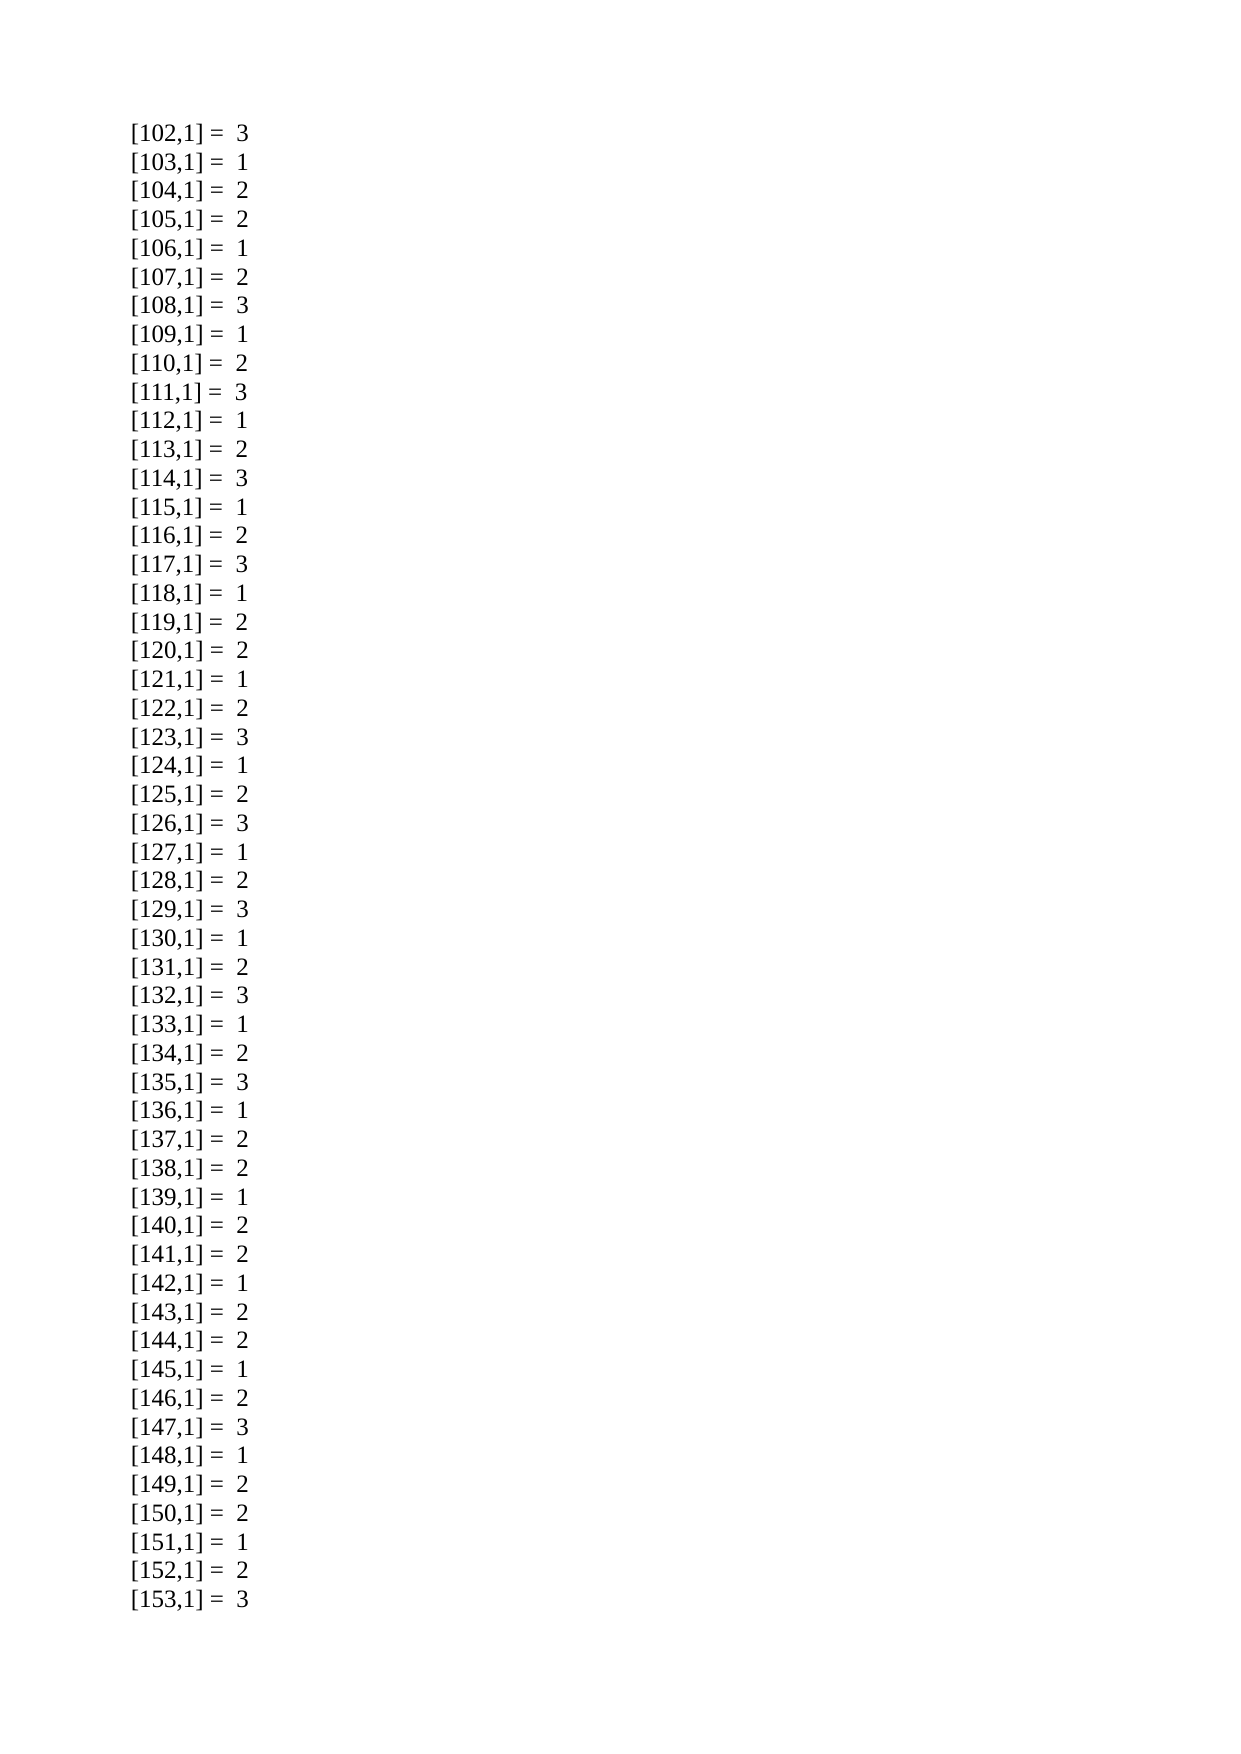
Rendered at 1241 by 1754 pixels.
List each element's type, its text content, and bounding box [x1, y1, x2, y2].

text [137,1] = 2 [118, 1124, 1122, 1153]
text [135,1] = 3 [118, 1067, 1122, 1096]
text [126,1] = 3 [118, 808, 1122, 837]
text [139,1] = 1 [118, 1182, 1122, 1211]
text [147,1] = 3 [118, 1412, 1122, 1441]
text [114,1] = 3 [118, 463, 1122, 492]
text [103,1] = 1 [118, 147, 1122, 176]
text [120,1] = 2 [118, 636, 1122, 664]
text [133,1] = 1 [118, 1009, 1122, 1038]
text [122,1] = 2 [118, 693, 1122, 722]
text [129,1] = 3 [118, 894, 1122, 923]
text [151,1] = 1 [118, 1527, 1122, 1556]
text [150,1] = 2 [118, 1498, 1122, 1527]
text [102,1] = 3 [118, 118, 1122, 147]
text [109,1] = 1 [118, 319, 1122, 348]
text [107,1] = 2 [118, 262, 1122, 291]
text [143,1] = 2 [118, 1297, 1122, 1326]
text [104,1] = 2 [118, 176, 1122, 204]
text [105,1] = 2 [118, 204, 1122, 233]
text [128,1] = 2 [118, 866, 1122, 894]
text [146,1] = 2 [118, 1383, 1122, 1412]
text [132,1] = 3 [118, 981, 1122, 1009]
text [106,1] = 1 [118, 233, 1122, 262]
text [124,1] = 1 [118, 751, 1122, 779]
text [119,1] = 2 [118, 607, 1122, 636]
text [115,1] = 1 [118, 492, 1122, 521]
text [125,1] = 2 [118, 779, 1122, 808]
text [152,1] = 2 [118, 1556, 1122, 1584]
text [148,1] = 1 [118, 1441, 1122, 1469]
text [141,1] = 2 [118, 1239, 1122, 1268]
text [110,1] = 2 [118, 348, 1122, 377]
text [112,1] = 1 [118, 406, 1122, 434]
text [136,1] = 1 [118, 1096, 1122, 1124]
text [131,1] = 2 [118, 952, 1122, 981]
text [145,1] = 1 [118, 1354, 1122, 1383]
text [142,1] = 1 [118, 1268, 1122, 1297]
text [144,1] = 2 [118, 1326, 1122, 1354]
text [130,1] = 1 [118, 923, 1122, 952]
text [108,1] = 3 [118, 291, 1122, 319]
text [113,1] = 2 [118, 434, 1122, 463]
text [140,1] = 2 [118, 1211, 1122, 1239]
text [121,1] = 1 [118, 664, 1122, 693]
text [111,1] = 3 [118, 377, 1122, 406]
text [116,1] = 2 [118, 521, 1122, 549]
text [134,1] = 2 [118, 1038, 1122, 1067]
text [138,1] = 2 [118, 1153, 1122, 1182]
text [123,1] = 3 [118, 722, 1122, 751]
text [153,1] = 3 [118, 1584, 1122, 1613]
text [127,1] = 1 [118, 837, 1122, 866]
text [118,1] = 1 [118, 578, 1122, 607]
text [117,1] = 3 [118, 549, 1122, 578]
text [149,1] = 2 [118, 1469, 1122, 1498]
